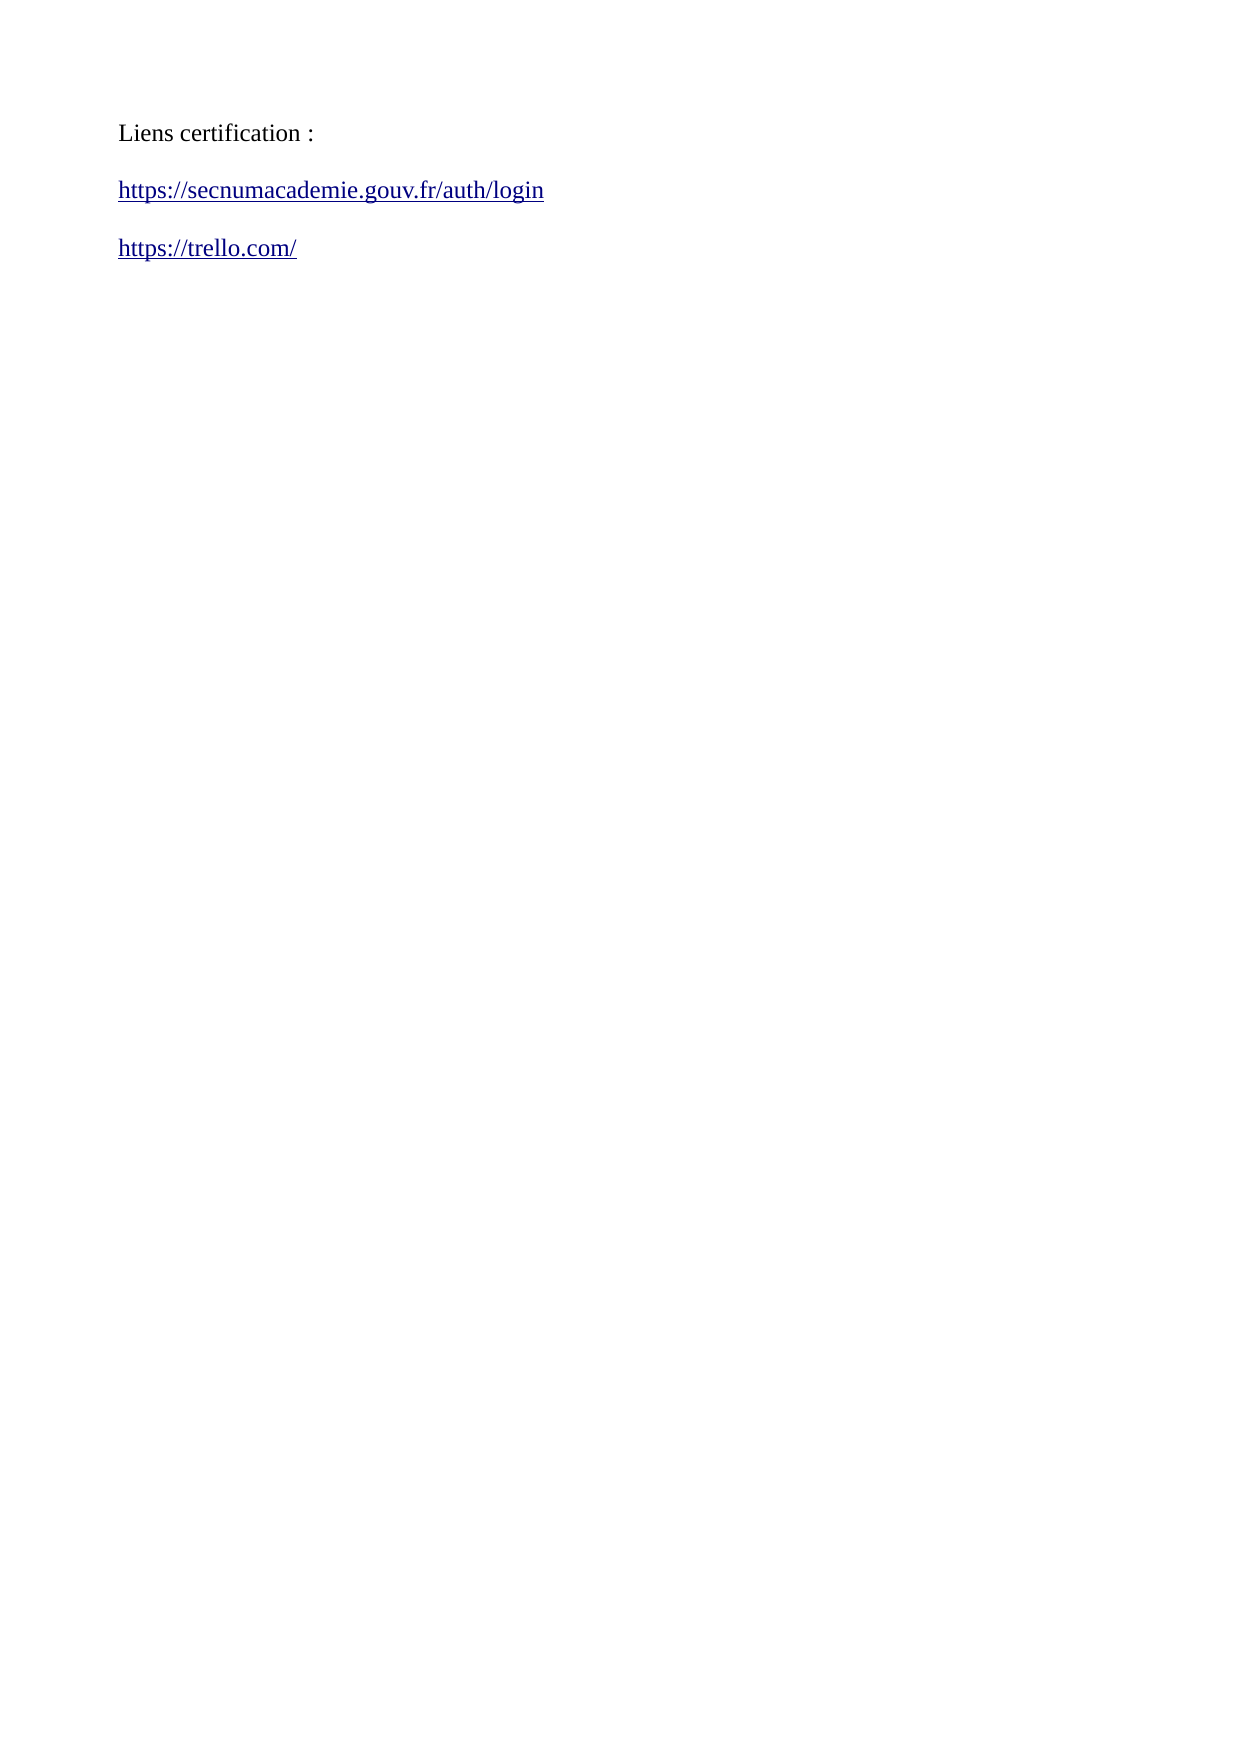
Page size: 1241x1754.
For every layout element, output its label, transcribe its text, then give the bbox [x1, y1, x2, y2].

text Liens certification : [118, 118, 1122, 147]
text https://trello.com/ [118, 233, 1122, 262]
text https://secnumacademie.gouv.fr/auth/login [118, 176, 1122, 204]
